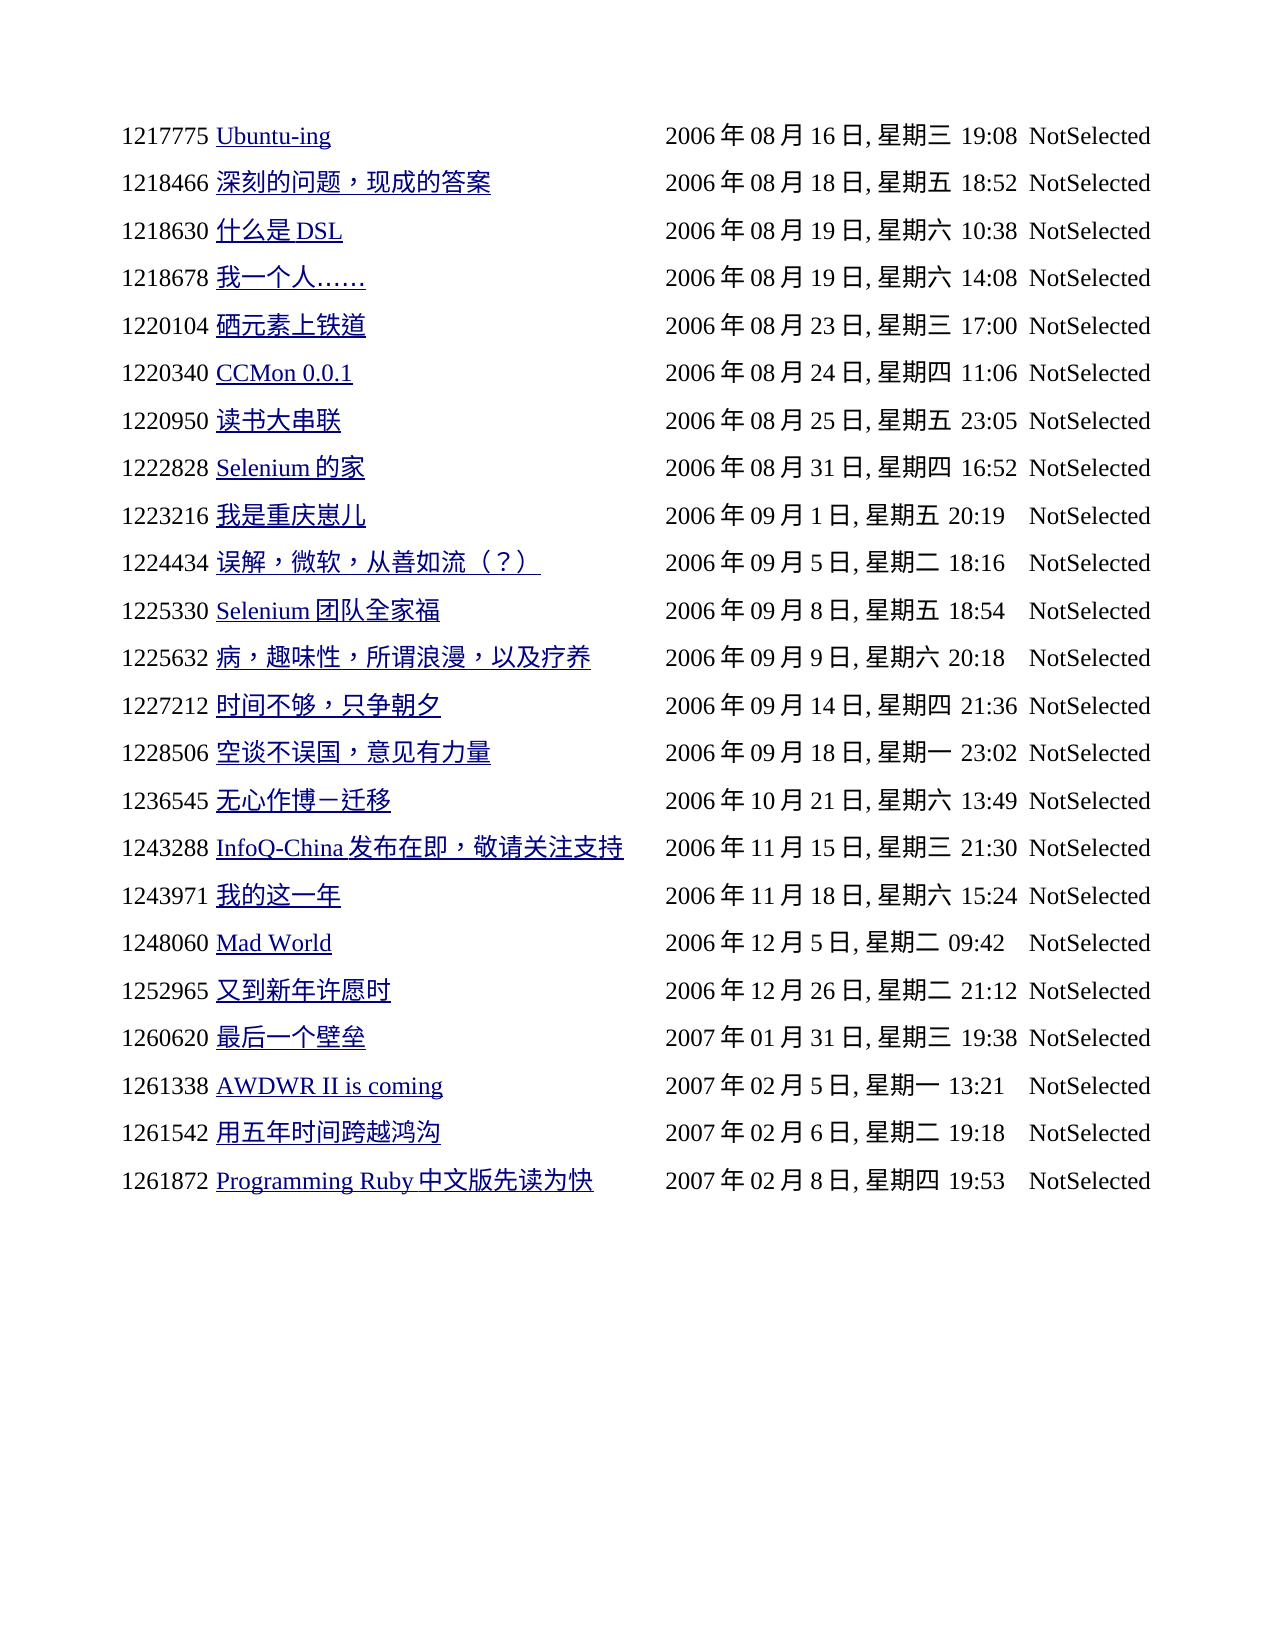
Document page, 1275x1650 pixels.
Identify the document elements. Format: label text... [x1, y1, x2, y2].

table_cell NotSelected [1026, 356, 1157, 403]
table_cell 2006年09月9日, 星期六 20:18 [662, 641, 1026, 688]
table_cell 2006年08月18日, 星期五 18:52 [662, 166, 1026, 213]
table_cell 1220340 [118, 356, 213, 403]
table_cell 1220104 [118, 308, 213, 356]
table_cell 最后一个壁垒 [213, 1021, 662, 1068]
table_cell 空谈不误国，意见有力量 [213, 736, 662, 783]
table_cell 1223216 [118, 498, 213, 546]
table_cell InfoQ-China发布在即，敬请关注支持 [213, 831, 662, 878]
table_cell NotSelected [1026, 451, 1157, 498]
table_cell 1236545 [118, 783, 213, 831]
table_cell Mad World [213, 926, 662, 973]
table_cell NotSelected [1026, 546, 1157, 593]
table_cell 1248060 [118, 926, 213, 973]
table_cell 硒元素上铁道 [213, 308, 662, 356]
table_cell NotSelected [1026, 1068, 1157, 1116]
table_cell 2006年09月18日, 星期一 23:02 [662, 736, 1026, 783]
table_cell 1228506 [118, 736, 213, 783]
table_cell NotSelected [1026, 783, 1157, 831]
table_cell 深刻的问题，现成的答案 [213, 166, 662, 213]
table_cell NotSelected [1026, 593, 1157, 641]
table_cell 1217775 [118, 118, 213, 166]
table_cell NotSelected [1026, 688, 1157, 736]
table_cell NotSelected [1026, 403, 1157, 451]
table_cell 1224434 [118, 546, 213, 593]
table_cell NotSelected [1026, 261, 1157, 308]
table_cell NotSelected [1026, 166, 1157, 213]
table_cell 1243971 [118, 878, 213, 926]
table_cell 又到新年许愿时 [213, 973, 662, 1021]
table_cell NotSelected [1026, 1163, 1157, 1211]
table_cell 2007年02月6日, 星期二 19:18 [662, 1116, 1026, 1163]
table_cell 什么是DSL [213, 213, 662, 261]
table_cell 2007年01月31日, 星期三 19:38 [662, 1021, 1026, 1068]
table_cell 无心作博－迁移 [213, 783, 662, 831]
table_cell 病，趣味性，所谓浪漫，以及疗养 [213, 641, 662, 688]
table_cell 2006年12月5日, 星期二 09:42 [662, 926, 1026, 973]
table_cell 我是重庆崽儿 [213, 498, 662, 546]
table_cell 1261338 [118, 1068, 213, 1116]
table_cell 2006年08月16日, 星期三 19:08 [662, 118, 1026, 166]
table_cell NotSelected [1026, 118, 1157, 166]
table_cell 我的这一年 [213, 878, 662, 926]
table_cell 2006年09月14日, 星期四 21:36 [662, 688, 1026, 736]
table_cell 时间不够，只争朝夕 [213, 688, 662, 736]
table_cell 1225330 [118, 593, 213, 641]
table_cell NotSelected [1026, 973, 1157, 1021]
table_cell 1218630 [118, 213, 213, 261]
table_cell Selenium团队全家福 [213, 593, 662, 641]
table_cell NotSelected [1026, 1021, 1157, 1068]
table_cell NotSelected [1026, 1116, 1157, 1163]
table_cell 1220950 [118, 403, 213, 451]
table_cell 2006年09月5日, 星期二 18:16 [662, 546, 1026, 593]
table_cell 1261872 [118, 1163, 213, 1211]
table_cell 1225632 [118, 641, 213, 688]
table_cell 2006年09月1日, 星期五 20:19 [662, 498, 1026, 546]
table_cell Selenium的家 [213, 451, 662, 498]
table_cell 2006年12月26日, 星期二 21:12 [662, 973, 1026, 1021]
table_cell 1218678 [118, 261, 213, 308]
table_cell 2007年02月5日, 星期一 13:21 [662, 1068, 1026, 1116]
table_cell 1261542 [118, 1116, 213, 1163]
table_cell Ubuntu-ing [213, 118, 662, 166]
table_cell AWDWR II is coming [213, 1068, 662, 1116]
table_cell 误解，微软，从善如流（？） [213, 546, 662, 593]
table_cell 2006年11月18日, 星期六 15:24 [662, 878, 1026, 926]
table_cell 1243288 [118, 831, 213, 878]
table_cell CCMon 0.0.1 [213, 356, 662, 403]
table_cell 2006年08月19日, 星期六 10:38 [662, 213, 1026, 261]
table_cell NotSelected [1026, 926, 1157, 973]
table_cell 1218466 [118, 166, 213, 213]
table_cell 2006年08月23日, 星期三 17:00 [662, 308, 1026, 356]
table_cell NotSelected [1026, 736, 1157, 783]
table_cell 2006年11月15日, 星期三 21:30 [662, 831, 1026, 878]
table_cell 1227212 [118, 688, 213, 736]
table_cell 我一个人…… [213, 261, 662, 308]
table_cell 2007年02月8日, 星期四 19:53 [662, 1163, 1026, 1211]
table_cell 1252965 [118, 973, 213, 1021]
table_cell 1260620 [118, 1021, 213, 1068]
table_cell NotSelected [1026, 641, 1157, 688]
table_cell NotSelected [1026, 498, 1157, 546]
table_cell NotSelected [1026, 878, 1157, 926]
table_cell Programming Ruby中文版先读为快 [213, 1163, 662, 1211]
table_cell 用五年时间跨越鸿沟 [213, 1116, 662, 1163]
table_cell 1222828 [118, 451, 213, 498]
table_cell 2006年10月21日, 星期六 13:49 [662, 783, 1026, 831]
table_cell 读书大串联 [213, 403, 662, 451]
table_cell NotSelected [1026, 831, 1157, 878]
table_cell 2006年09月8日, 星期五 18:54 [662, 593, 1026, 641]
table_cell 2006年08月25日, 星期五 23:05 [662, 403, 1026, 451]
table_cell 2006年08月31日, 星期四 16:52 [662, 451, 1026, 498]
table_cell 2006年08月24日, 星期四 11:06 [662, 356, 1026, 403]
table_cell NotSelected [1026, 213, 1157, 261]
table_cell NotSelected [1026, 308, 1157, 356]
table_cell 2006年08月19日, 星期六 14:08 [662, 261, 1026, 308]
